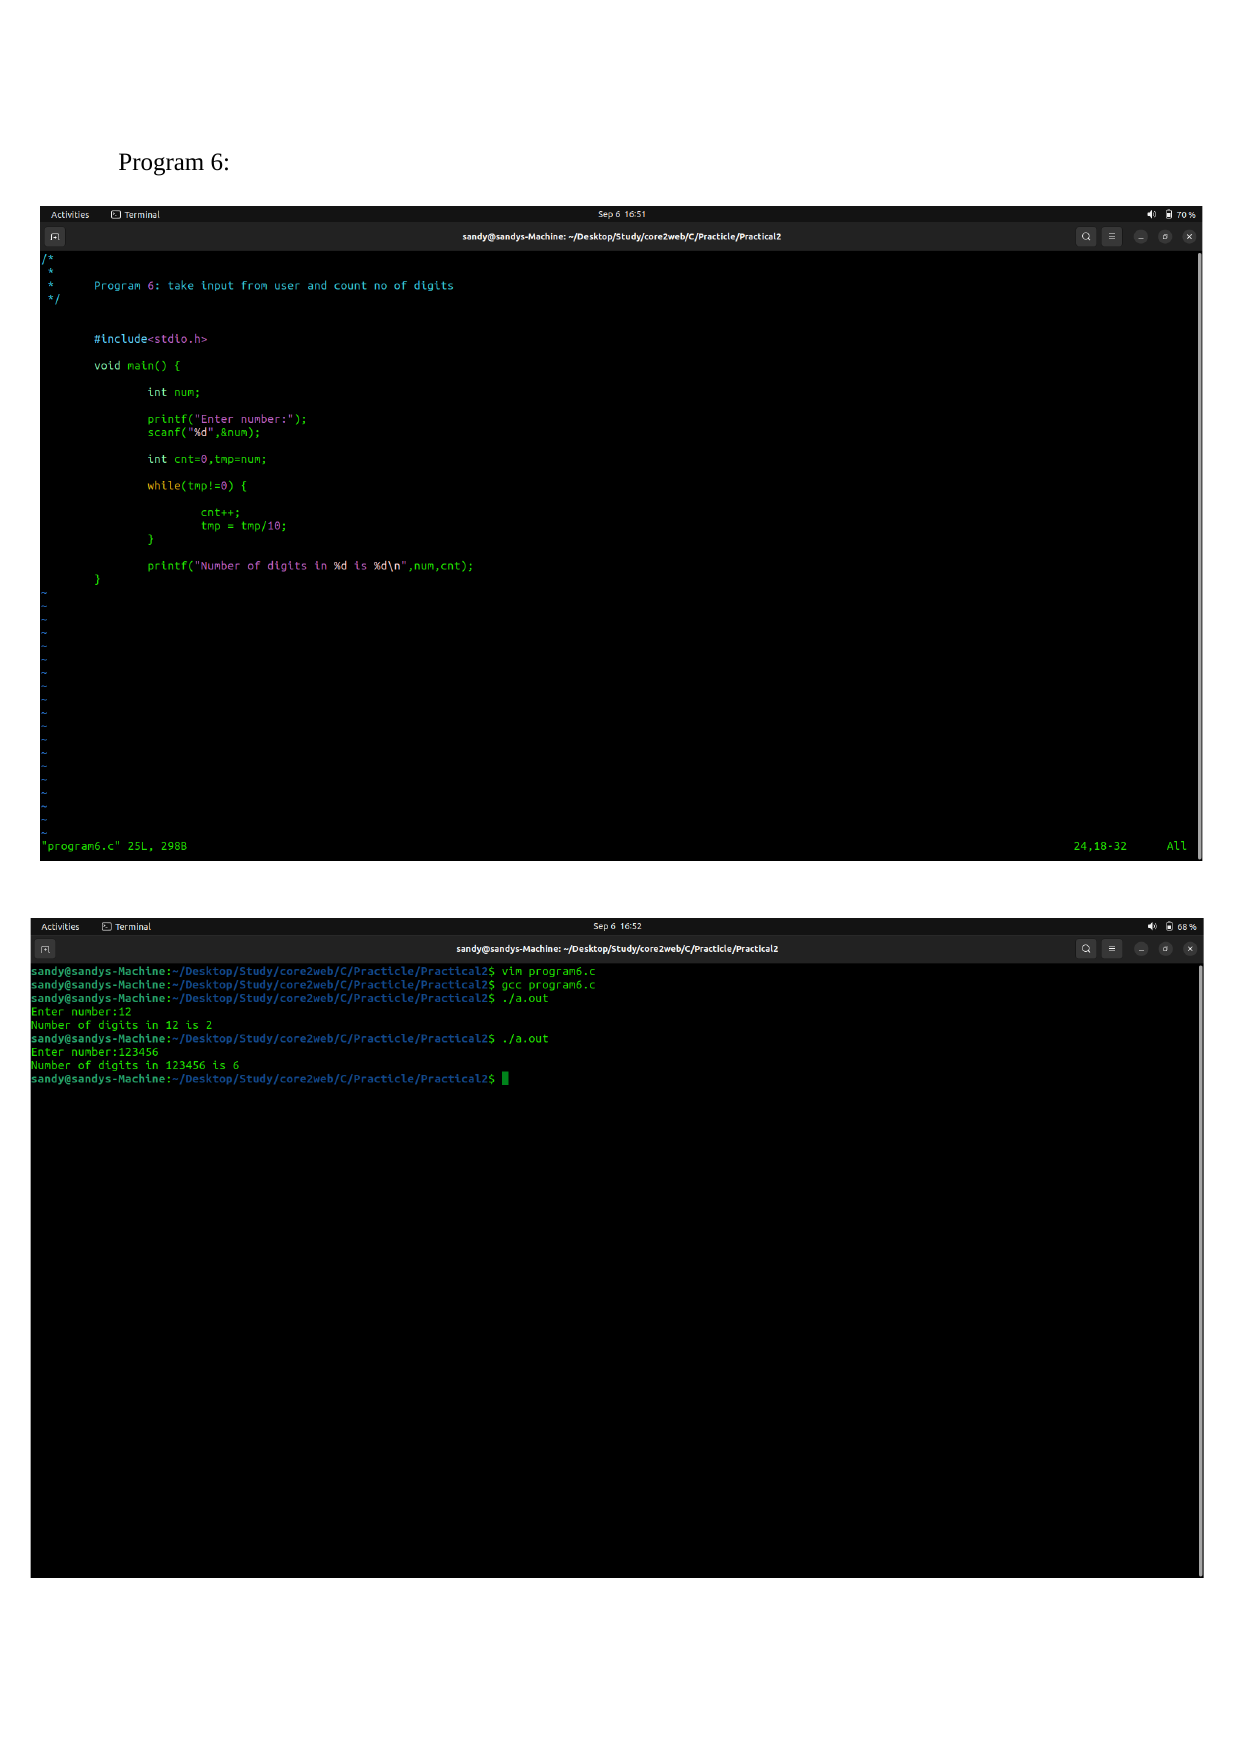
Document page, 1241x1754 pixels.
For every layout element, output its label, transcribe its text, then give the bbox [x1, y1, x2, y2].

picture [40, 206, 1203, 861]
text Program 6: [118, 147, 1122, 176]
picture [30, 918, 1204, 1578]
